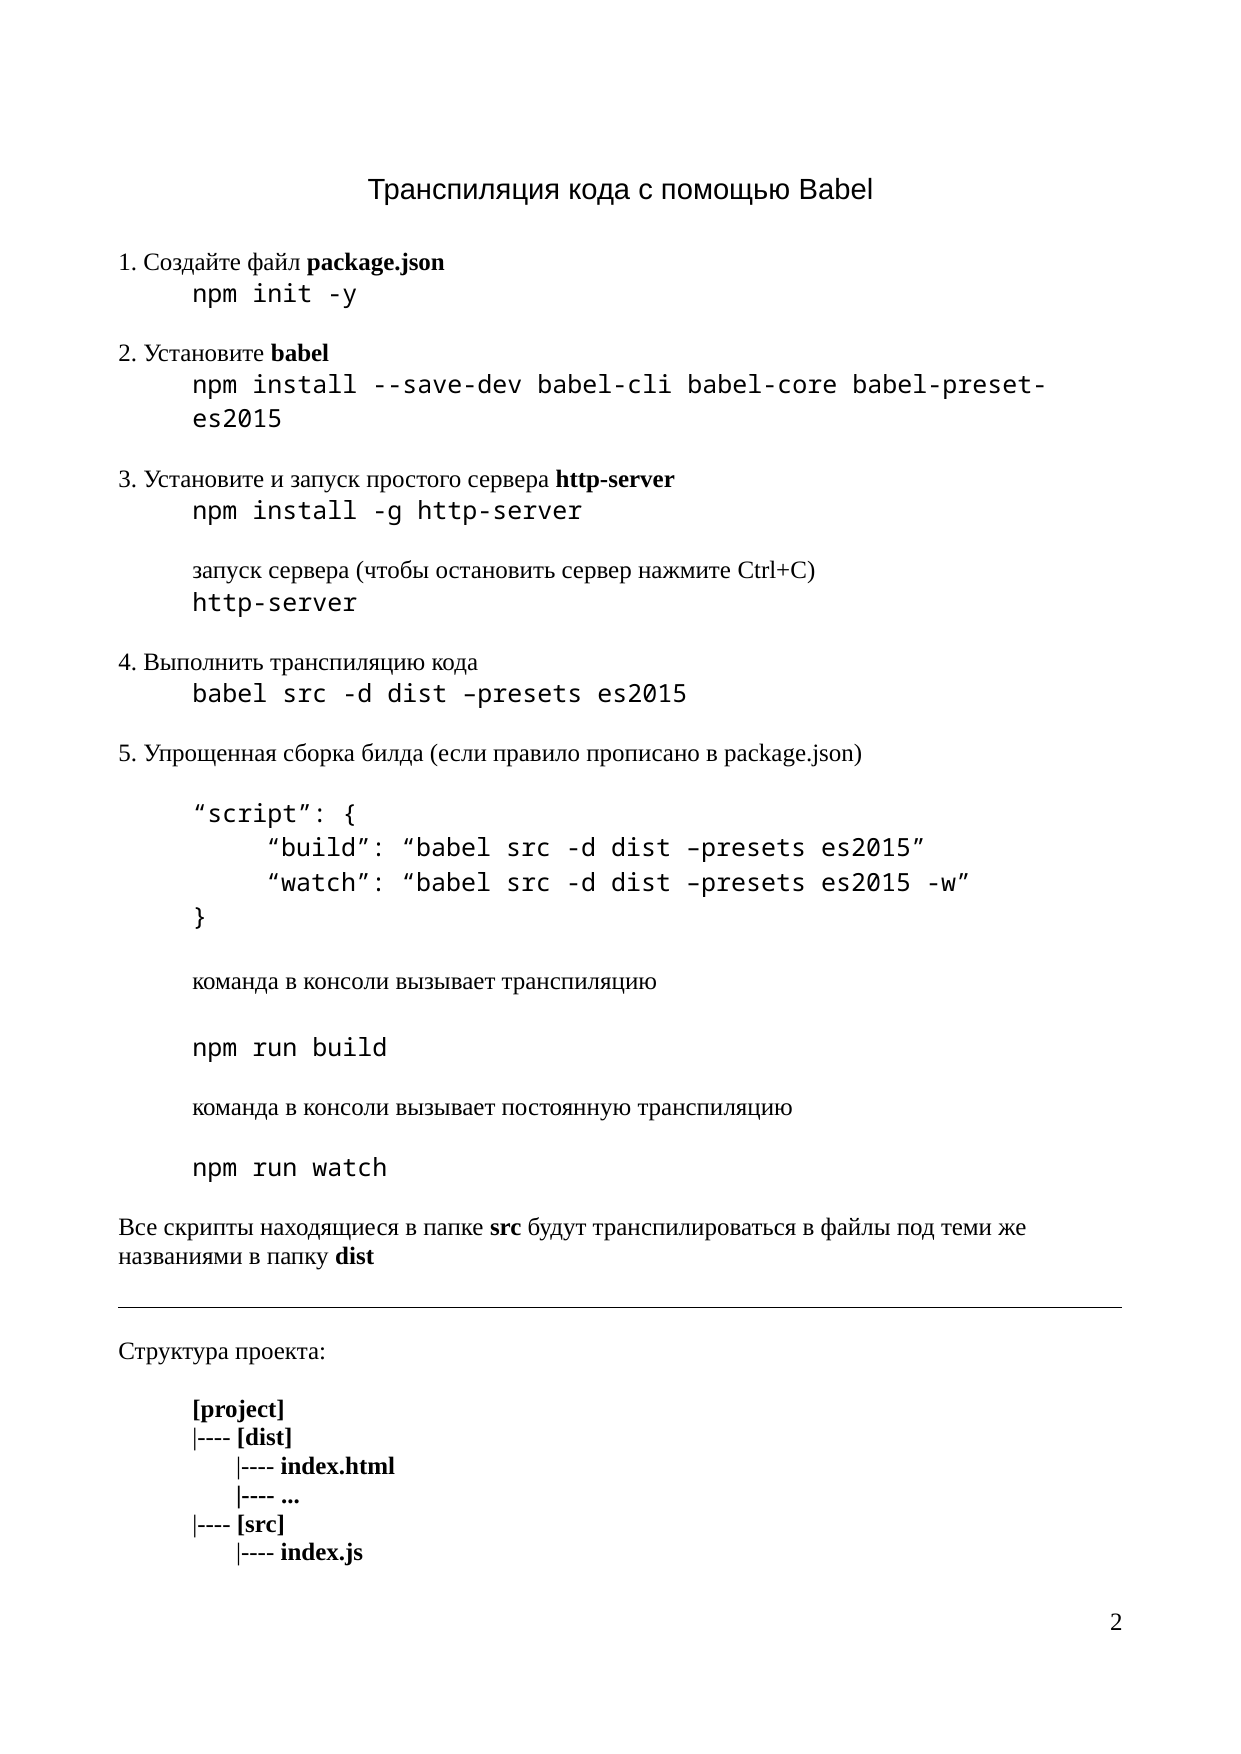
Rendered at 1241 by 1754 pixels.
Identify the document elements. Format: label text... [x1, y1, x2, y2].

text |---- [dist] [192, 1422, 1122, 1451]
text [project] [192, 1394, 1122, 1422]
text Все скрипты находящиеся в папке src будут транспилироваться в файлы под теми же названиями в папку dist [118, 1212, 1122, 1270]
text |---- index.html [192, 1451, 1122, 1480]
text 2. Установите babel [118, 338, 1122, 367]
text babel src -d dist –presets es2015 [192, 676, 1122, 710]
text 4. Выполнить транспиляцию кода [118, 647, 1122, 676]
text “build”: “babel src -d dist –presets es2015” [266, 830, 1122, 864]
text Структура проекта: [118, 1336, 1122, 1365]
text } [192, 898, 1122, 932]
text |---- [src] [192, 1509, 1122, 1537]
text команда в консоли вызывает транспиляцию [192, 966, 1122, 995]
text “script”: { [192, 796, 1122, 830]
text команда в консоли вызывает постоянную транспиляцию [192, 1092, 1122, 1121]
text 5. Упрощенная сборка билда (если правило прописано в package.json) [118, 738, 1122, 767]
text npm run build [192, 1029, 1122, 1063]
text npm install -g http-server [192, 493, 1122, 527]
text npm run watch [192, 1149, 1122, 1183]
subtitle Транспиляция кода с помощью Babel [118, 172, 1122, 205]
text 3. Установите и запуск простого сервера http-server [118, 464, 1122, 493]
text запуск сервера (чтобы остановить сервер нажмите Ctrl+C) [192, 555, 1122, 584]
text |---- index.js [192, 1537, 1122, 1566]
text npm init -y [192, 275, 1122, 309]
text “watch”: “babel src -d dist –presets es2015 -w” [266, 864, 1122, 898]
text |---- ... [192, 1480, 1122, 1509]
text http-server [192, 584, 1122, 618]
text npm install --save-dev babel-cli babel-core babel-preset-es2015 [192, 367, 1122, 435]
text 1. Создайте файл package.json [118, 247, 1122, 275]
